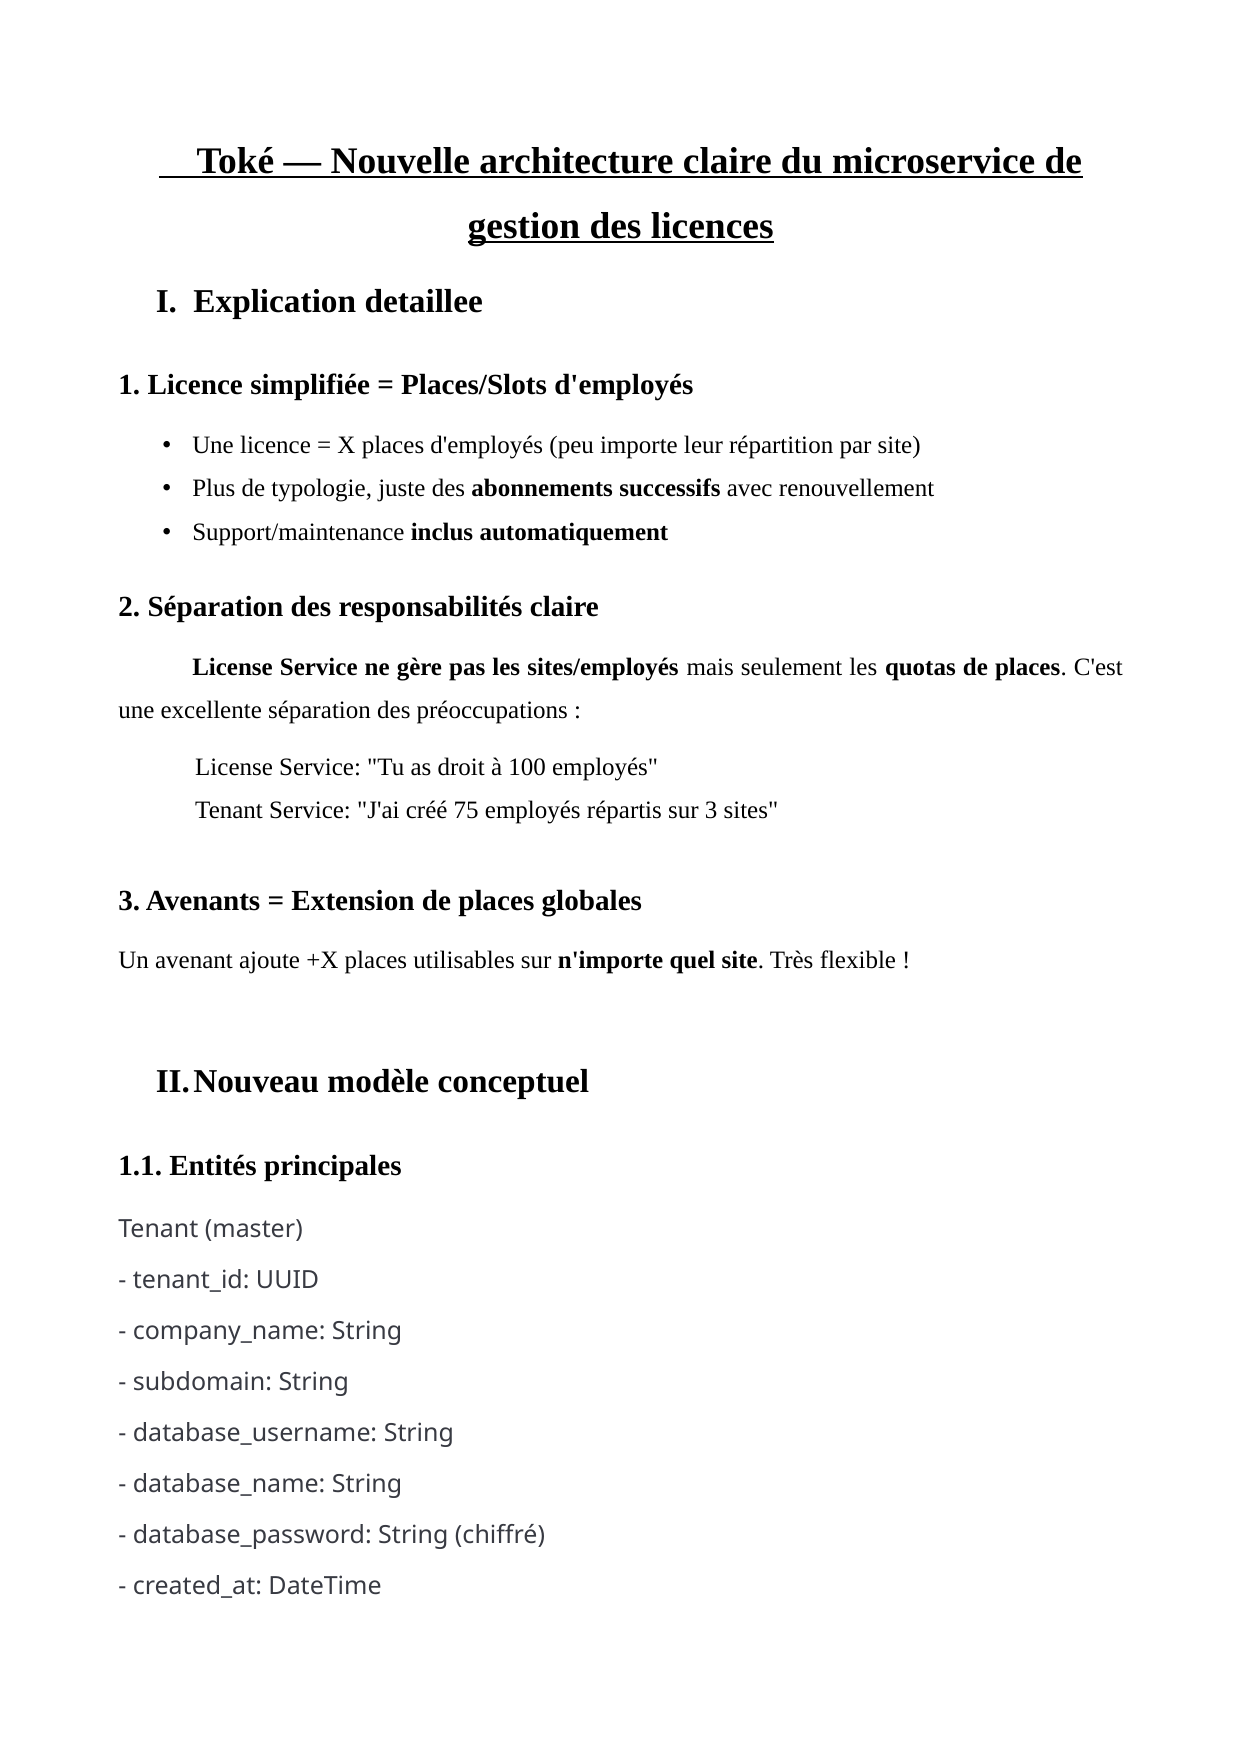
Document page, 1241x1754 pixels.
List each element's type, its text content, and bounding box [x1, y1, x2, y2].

text License Service ne gère pas les sites/employés mais seulement les quotas de places. C'est une excellente séparation des préoccupations : [118, 652, 1123, 723]
subtitle 1. Licence simplifiée = Places/Slots d'employés [118, 367, 1123, 401]
subtitle ✅ Toké — Nouvelle architecture claire du microservice de gestion des licences [118, 139, 1123, 247]
text Un avenant ajoute +X places utilisables sur n'importe quel site. Très flexible ! [118, 946, 1123, 974]
subtitle 1.1. Entités principales [118, 1148, 1123, 1181]
text - created_at: DateTime [118, 1568, 1123, 1602]
subtitle 2. Séparation des responsabilités claire [118, 589, 1123, 622]
text - company_name: String [118, 1313, 1123, 1347]
text Tenant (master) [118, 1211, 1123, 1244]
text - database_name: String [118, 1466, 1123, 1500]
list Plus de typologie, juste des abonnements successifs avec renouvellement [162, 473, 1123, 502]
text - subdomain: String [118, 1364, 1123, 1398]
text - database_username: String [118, 1415, 1123, 1449]
list Support/maintenance inclus automatiquement [162, 517, 1123, 545]
list Explication detaillee [156, 281, 1123, 319]
text - tenant_id: UUID [118, 1262, 1123, 1296]
list Nouveau modèle conceptuel [156, 1061, 1123, 1099]
text License Service: "Tu as droit à 100 employés" [195, 752, 1123, 781]
subtitle 3. Avenants = Extension de places globales [118, 883, 1123, 916]
list Une licence = X places d'employés (peu importe leur répartition par site) [162, 430, 1123, 459]
text - database_password: String (chiffré) [118, 1517, 1123, 1551]
text Tenant Service: "J'ai créé 75 employés répartis sur 3 sites" [195, 796, 1123, 824]
